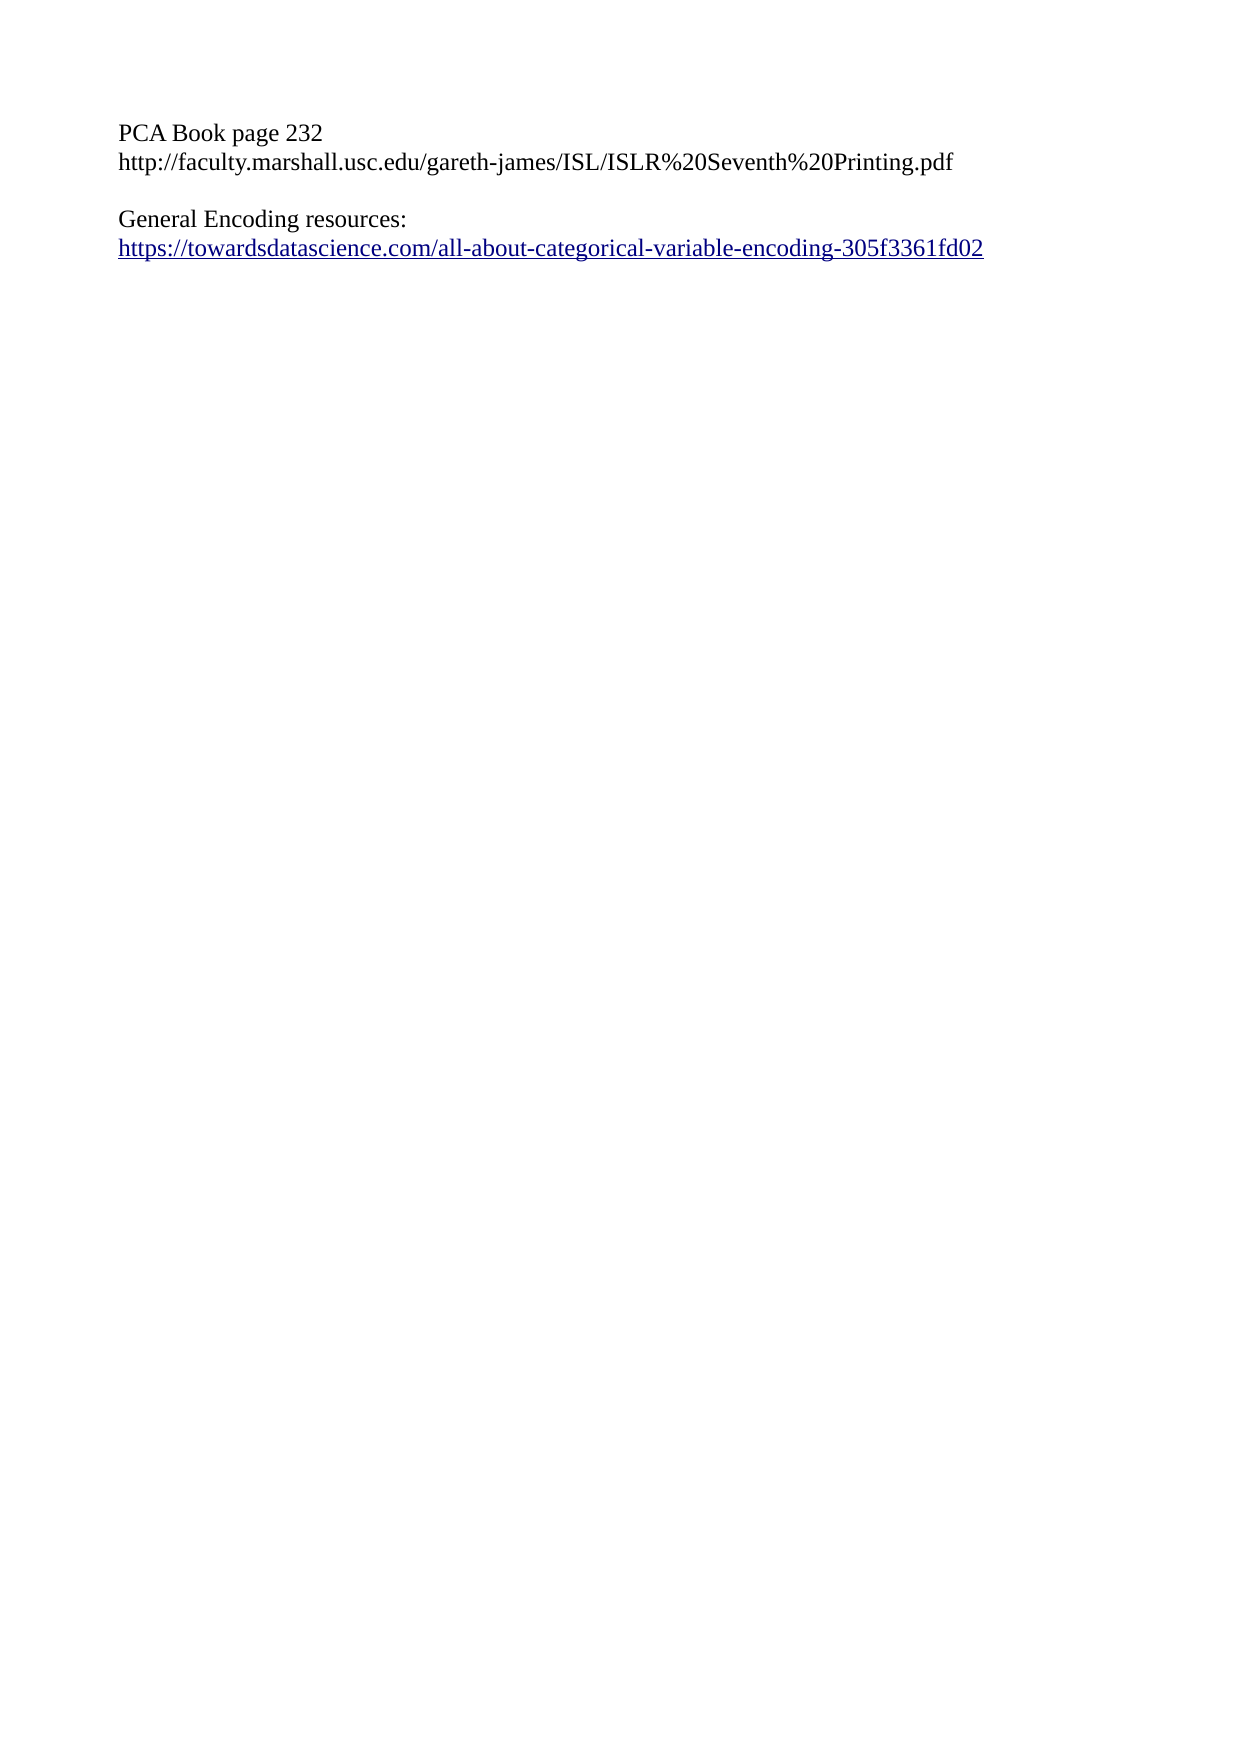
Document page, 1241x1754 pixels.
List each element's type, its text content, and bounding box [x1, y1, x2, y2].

text http://faculty.marshall.usc.edu/gareth-james/ISL/ISLR%20Seventh%20Printing.pdf [118, 147, 1122, 176]
text General Encoding resources: [118, 204, 1122, 233]
text https://towardsdatascience.com/all-about-categorical-variable-encoding-305f3361fd02 [118, 233, 1122, 262]
text PCA Book page 232 [118, 118, 1122, 147]
